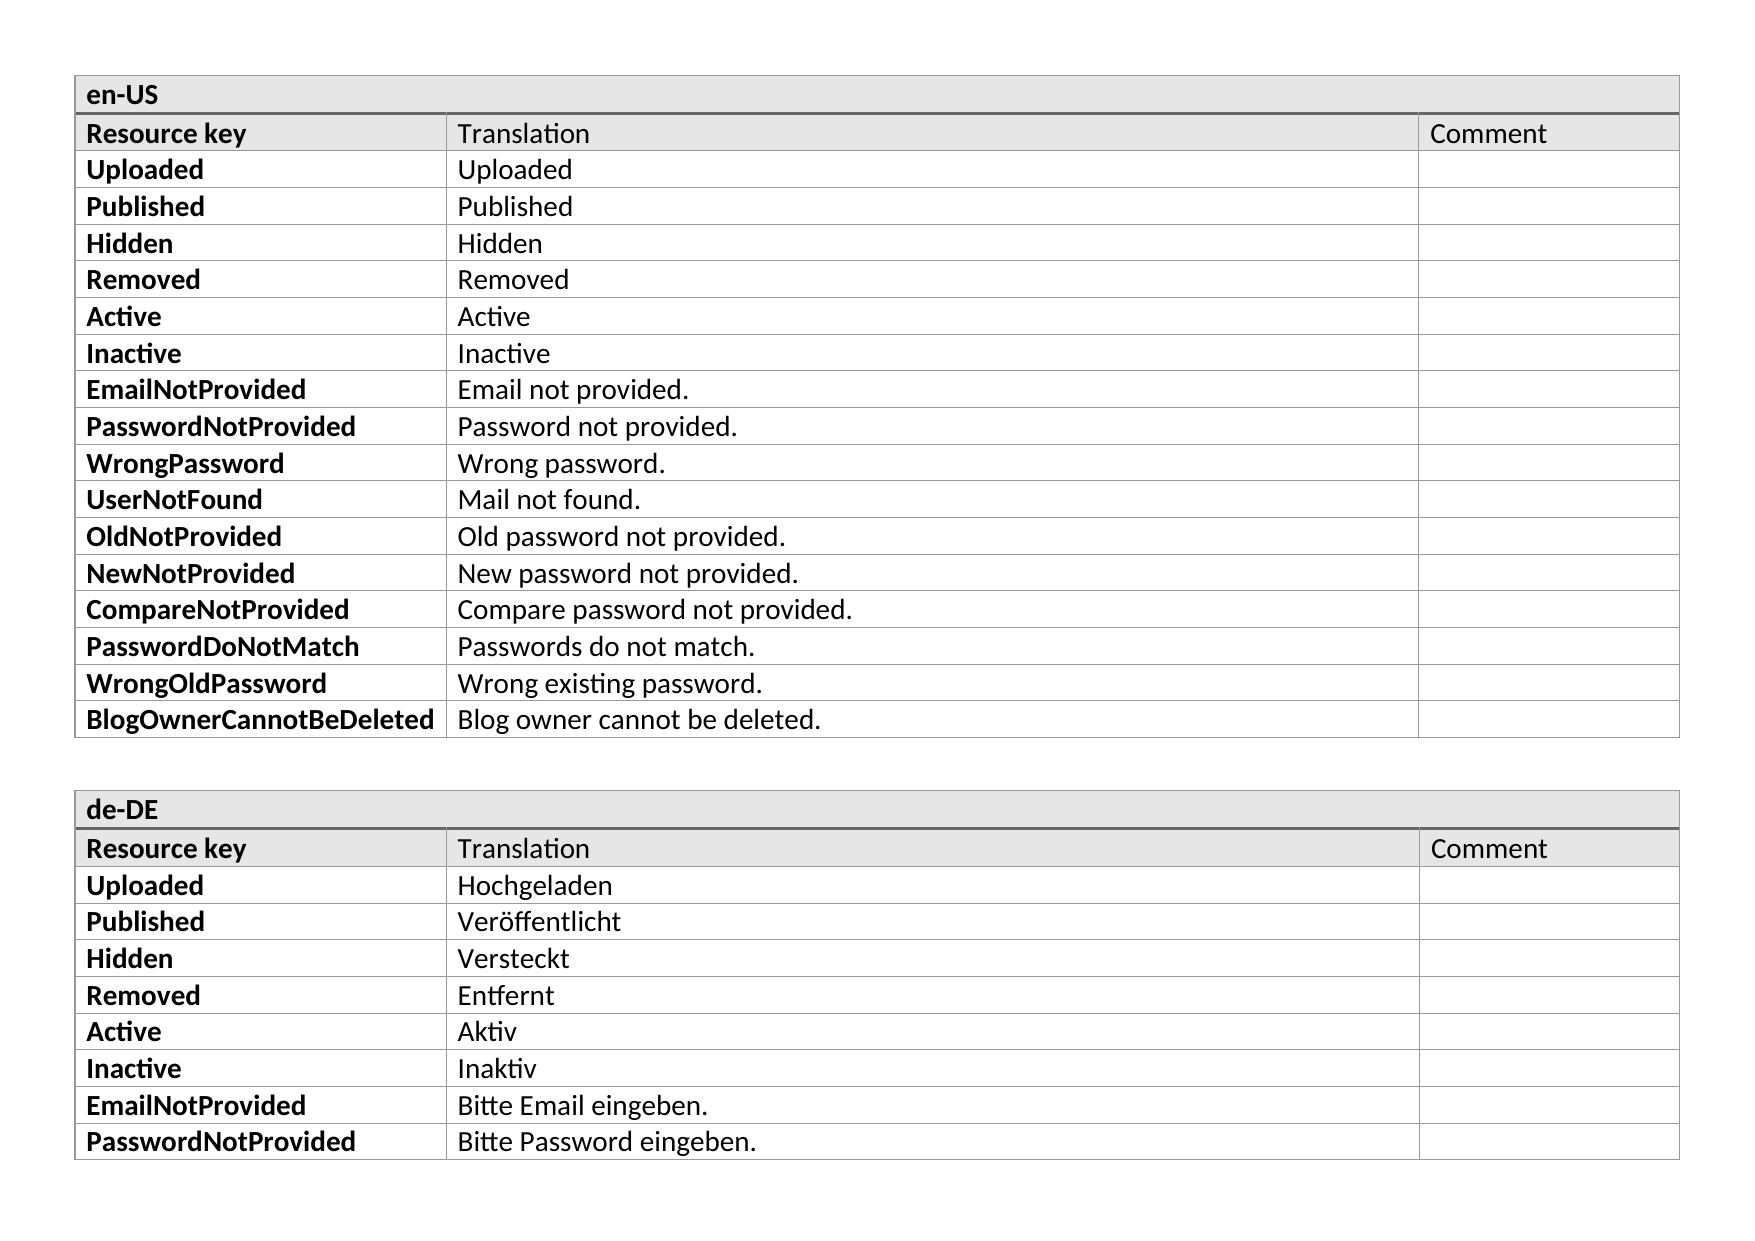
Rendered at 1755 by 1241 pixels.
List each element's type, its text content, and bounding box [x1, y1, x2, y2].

table_cell [1419, 408, 1679, 444]
table_cell Inactive [447, 335, 1418, 370]
table_cell Bitte Email eingeben. [447, 1087, 1419, 1122]
table_cell Hidden [76, 225, 446, 260]
table_cell Published [76, 188, 446, 224]
table_cell Bitte Password eingeben. [447, 1124, 1419, 1159]
table_cell Comment [1420, 830, 1679, 866]
table_cell [1419, 151, 1679, 187]
table_cell NewNotProvided [76, 555, 446, 590]
table_cell UserNotFound [76, 481, 446, 517]
table_cell [1420, 1087, 1679, 1122]
table_cell Translation [447, 115, 1418, 150]
table_cell Old password not provided. [447, 518, 1418, 554]
table_cell Removed [447, 261, 1418, 297]
table_cell [1419, 445, 1679, 480]
table_cell Active [447, 298, 1418, 334]
table_cell [1419, 555, 1679, 590]
table_cell WrongOldPassword [76, 665, 446, 700]
table_cell Removed [76, 261, 446, 297]
table_cell BlogOwnerCannotBeDeleted [76, 701, 446, 737]
table_cell Active [76, 1014, 446, 1049]
table_cell [1420, 904, 1679, 939]
table_cell Inactive [76, 335, 446, 370]
table_cell Published [447, 188, 1418, 224]
table_cell PasswordNotProvided [76, 408, 446, 444]
table_cell Inaktiv [447, 1050, 1419, 1086]
table_cell [1419, 518, 1679, 554]
table_cell Hochgeladen [447, 867, 1419, 902]
table_cell [1419, 371, 1679, 407]
table_cell Resource key [76, 115, 446, 150]
table_cell WrongPassword [76, 445, 446, 480]
table_cell [1420, 940, 1679, 976]
table_header de-DE [76, 791, 1679, 827]
table_cell Active [76, 298, 446, 334]
table_cell Mail not found. [447, 481, 1418, 517]
table_cell Aktiv [447, 1014, 1419, 1049]
table_cell [1419, 225, 1679, 260]
table_cell PasswordDoNotMatch [76, 628, 446, 664]
table_cell Uploaded [447, 151, 1418, 187]
table_cell [1420, 1014, 1679, 1049]
table_cell [1419, 591, 1679, 627]
table_cell [1420, 867, 1679, 902]
table_cell OldNotProvided [76, 518, 446, 554]
table_cell New password not provided. [447, 555, 1418, 590]
table_cell Comment [1419, 115, 1679, 150]
table_cell [1420, 977, 1679, 1012]
table_cell Wrong existing password. [447, 665, 1418, 700]
table_cell [1419, 481, 1679, 517]
table_cell [1419, 628, 1679, 664]
table_cell Wrong password. [447, 445, 1418, 480]
table_cell [1419, 701, 1679, 737]
table_cell Inactive [76, 1050, 446, 1086]
table_cell [1419, 188, 1679, 224]
table_cell Veröffentlicht [447, 904, 1419, 939]
table_cell [1419, 335, 1679, 370]
table_cell [1419, 261, 1679, 297]
table_cell Password not provided. [447, 408, 1418, 444]
table_cell Passwords do not match. [447, 628, 1418, 664]
table_cell EmailNotProvided [76, 371, 446, 407]
table_cell Removed [76, 977, 446, 1012]
table_cell Versteckt [447, 940, 1419, 976]
table_cell Entfernt [447, 977, 1419, 1012]
table_header en-US [76, 76, 1679, 112]
table_cell Published [76, 904, 446, 939]
table_cell EmailNotProvided [76, 1087, 446, 1122]
table_cell Translation [447, 830, 1419, 866]
table_cell Blog owner cannot be deleted. [447, 701, 1418, 737]
table_cell Uploaded [76, 151, 446, 187]
table_cell Hidden [447, 225, 1418, 260]
table_cell Hidden [76, 940, 446, 976]
table_cell CompareNotProvided [76, 591, 446, 627]
table_cell Compare password not provided. [447, 591, 1418, 627]
table_cell [1419, 298, 1679, 334]
table_cell [1419, 665, 1679, 700]
table_cell Resource key [76, 830, 446, 866]
table_cell [1420, 1124, 1679, 1159]
table_cell [1420, 1050, 1679, 1086]
table_cell Uploaded [76, 867, 446, 902]
table_cell PasswordNotProvided [76, 1124, 446, 1159]
table_cell Email not provided. [447, 371, 1418, 407]
